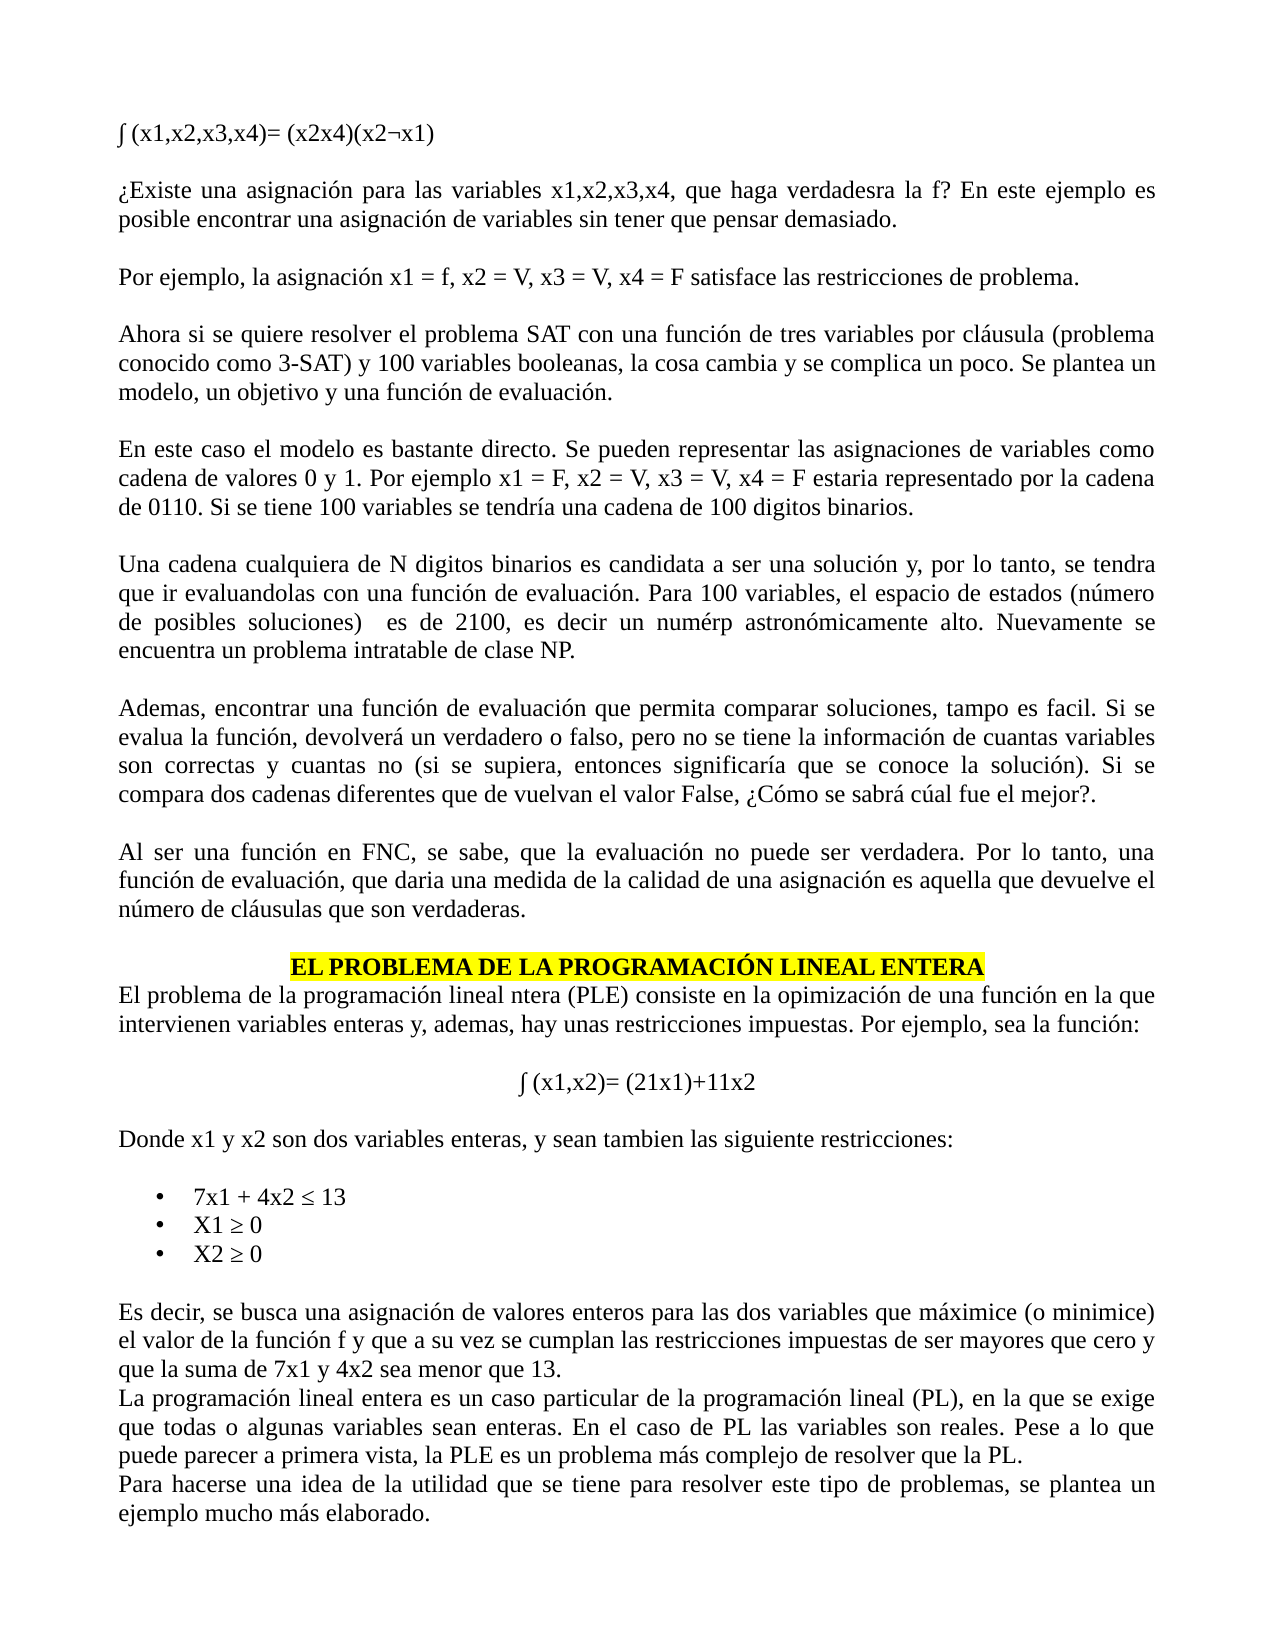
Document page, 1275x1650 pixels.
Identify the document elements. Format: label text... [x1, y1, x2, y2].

text Por ejemplo, la asignación x1 = f, x2 = V, x3 = V, x4 = F satisface las restricciones de problema. [118, 262, 1157, 291]
text Es decir, se busca una asignación de valores enteros para las dos variables que máximice (o minimice) el valor de la función f y que a su vez se cumplan las restricciones impuestas de ser mayores que cero y que la suma de 7x1 y 4x2 sea menor que 13. [118, 1297, 1157, 1383]
text En este caso el modelo es bastante directo. Se pueden representar las asignaciones de variables como cadena de valores 0 y 1. Por ejemplo x1 = F, x2 = V, x3 = V, x4 = F estaria representado por la cadena de 0110. Si se tiene 100 variables se tendría una cadena de 100 digitos binarios. [118, 434, 1157, 521]
text Una cadena cualquiera de N digitos binarios es candidata a ser una solución y, por lo tanto, se tendra que ir evaluandolas con una función de evaluación. Para 100 variables, el espacio de estados (número de posibles soluciones) es de 2100, es decir un numérp astronómicamente alto. Nuevamente se encuentra un problema intratable de clase NP. [118, 549, 1157, 664]
text Ademas, encontrar una función de evaluación que permita comparar soluciones, tampo es facil. Si se evalua la función, devolverá un verdadero o falso, pero no se tiene la información de cuantas variables son correctas y cuantas no (si se supiera, entonces significaría que se conoce la solución). Si se compara dos cadenas diferentes que de vuelvan el valor False, ¿Cómo se sabrá cúal fue el mejor?. [118, 693, 1157, 808]
text ∫ (x1,x2)= (21x1)+11x2 [118, 1067, 1157, 1096]
text ¿Existe una asignación para las variables x1,x2,x3,x4, que haga verdadesra la f? En este ejemplo es posible encontrar una asignación de variables sin tener que pensar demasiado. [118, 176, 1157, 233]
text ∫ (x1,x2,x3,x4)= (x2x4)(x2¬x1) [118, 118, 1157, 147]
text La programación lineal entera es un caso particular de la programación lineal (PL), en la que se exige que todas o algunas variables sean enteras. En el caso de PL las variables son reales. Pese a lo que puede parecer a primera vista, la PLE es un problema más complejo de resolver que la PL. [118, 1383, 1157, 1469]
text Ahora si se quiere resolver el problema SAT con una función de tres variables por cláusula (problema conocido como 3-SAT) y 100 variables booleanas, la cosa cambia y se complica un poco. Se plantea un modelo, un objetivo y una función de evaluación. [118, 319, 1157, 406]
text Para hacerse una idea de la utilidad que se tiene para resolver este tipo de problemas, se plantea un ejemplo mucho más elaborado. [118, 1469, 1157, 1527]
list X1 ≥ 0 [156, 1211, 1157, 1239]
list X2 ≥ 0 [156, 1239, 1157, 1268]
text EL PROBLEMA DE LA PROGRAMACIÓN LINEAL ENTERA [118, 952, 1157, 981]
text Al ser una función en FNC, se sabe, que la evaluación no puede ser verdadera. Por lo tanto, una función de evaluación, que daria una medida de la calidad de una asignación es aquella que devuelve el número de cláusulas que son verdaderas. [118, 837, 1157, 923]
list 7x1 + 4x2 ≤ 13 [156, 1182, 1157, 1211]
text Donde x1 y x2 son dos variables enteras, y sean tambien las siguiente restricciones: [118, 1124, 1157, 1153]
text El problema de la programación lineal ntera (PLE) consiste en la opimización de una función en la que intervienen variables enteras y, ademas, hay unas restricciones impuestas. Por ejemplo, sea la función: [118, 981, 1157, 1038]
